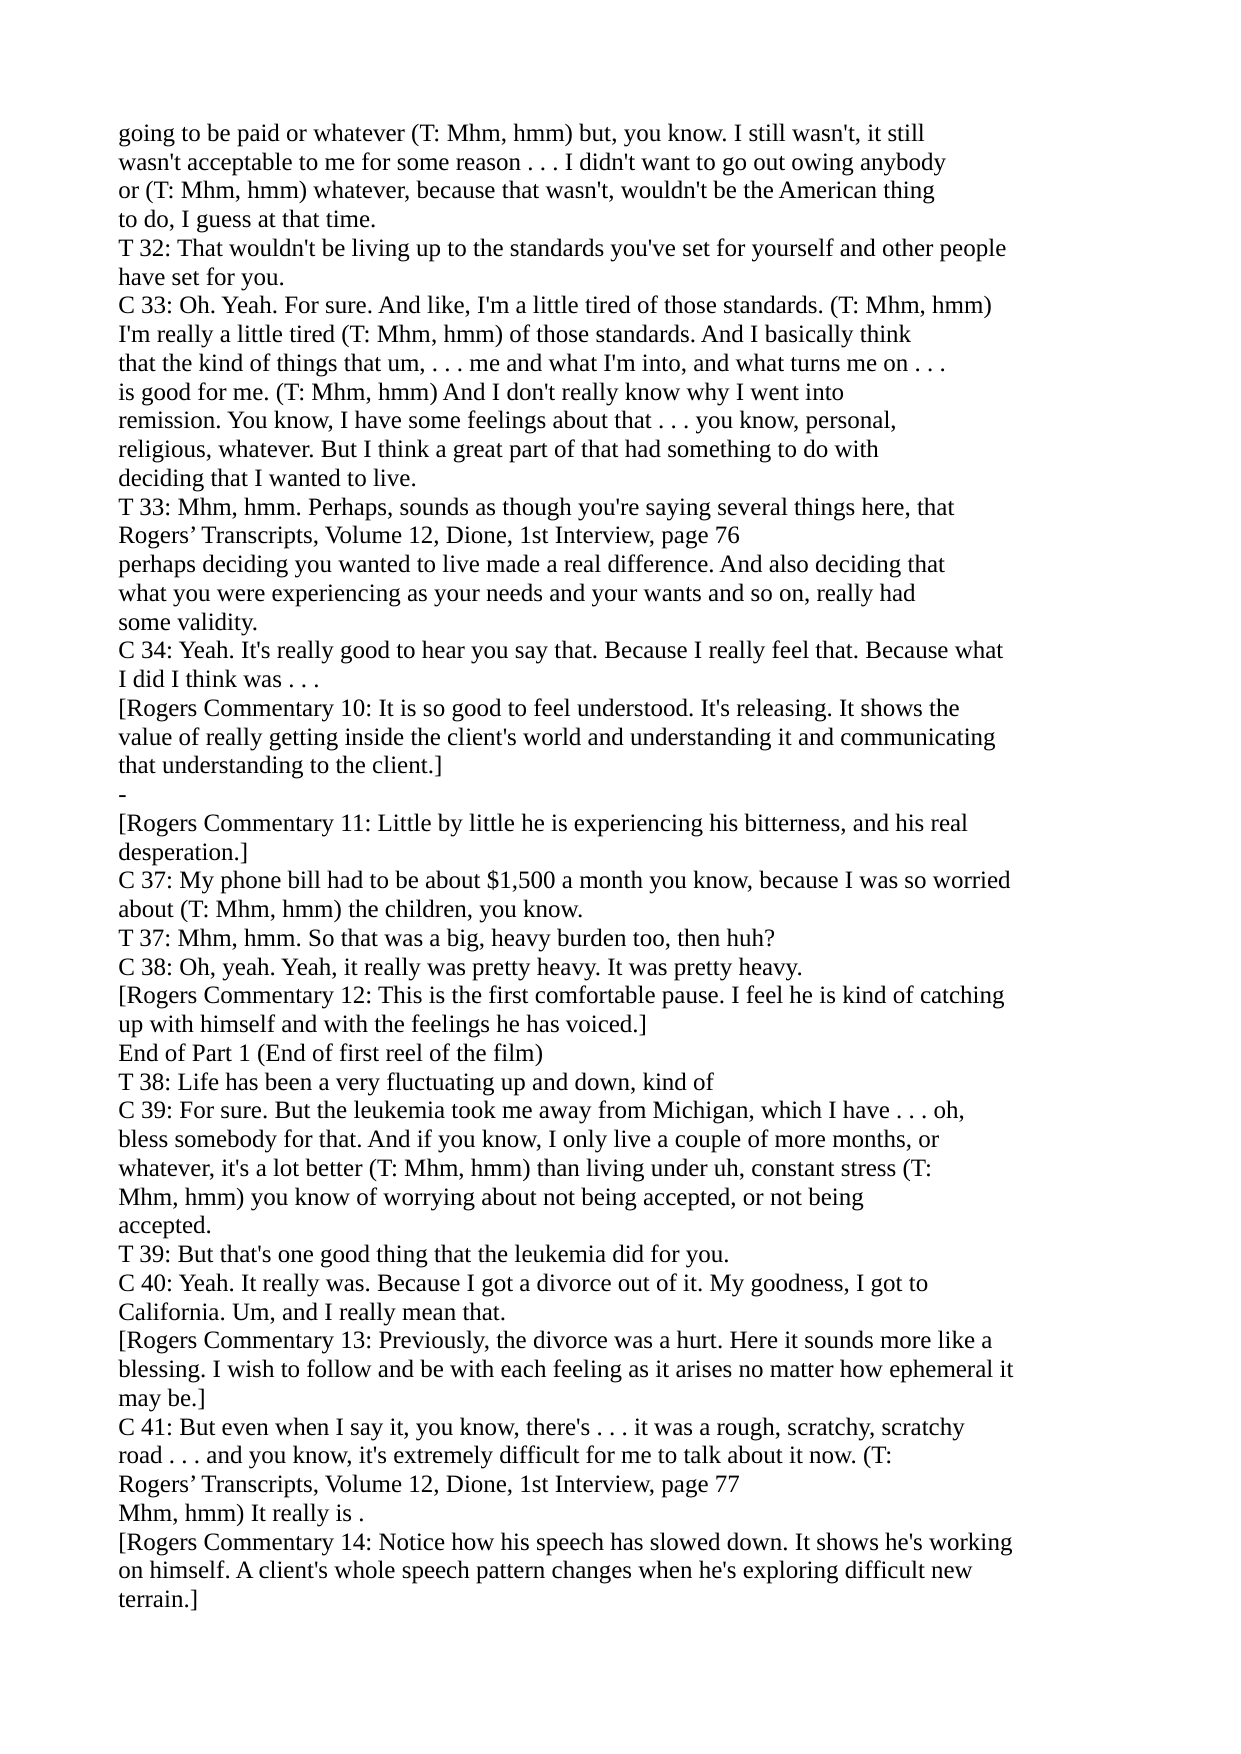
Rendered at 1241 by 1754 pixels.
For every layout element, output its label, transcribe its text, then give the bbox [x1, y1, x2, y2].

text desperation.] [118, 837, 1122, 866]
text [Rogers Commentary 14: Notice how his speech has slowed down. It shows he's working [118, 1527, 1122, 1556]
text T 37: Mhm, hmm. So that was a big, heavy burden too, then huh? [118, 923, 1122, 952]
text C 38: Oh, yeah. Yeah, it really was pretty heavy. It was pretty heavy. [118, 952, 1122, 981]
text or (T: Mhm, hmm) whatever, because that wasn't, wouldn't be the American thing [118, 176, 1122, 204]
text remission. You know, I have some feelings about that . . . you know, personal, [118, 406, 1122, 434]
text is good for me. (T: Mhm, hmm) And I don't really know why I went into [118, 377, 1122, 406]
text going to be paid or whatever (T: Mhm, hmm) but, you know. I still wasn't, it still [118, 118, 1122, 147]
text to do, I guess at that time. [118, 204, 1122, 233]
text what you were experiencing as your needs and your wants and so on, really had [118, 578, 1122, 607]
text religious, whatever. But I think a great part of that had something to do with [118, 434, 1122, 463]
text C 34: Yeah. It's really good to hear you say that. Because I really feel that. Because what [118, 636, 1122, 664]
text Mhm, hmm) It really is . [118, 1498, 1122, 1527]
text perhaps deciding you wanted to live made a real difference. And also deciding that [118, 549, 1122, 578]
text bless somebody for that. And if you know, I only live a couple of more months, or [118, 1124, 1122, 1153]
text some validity. [118, 607, 1122, 636]
text C 40: Yeah. It really was. Because I got a divorce out of it. My goodness, I got to [118, 1268, 1122, 1297]
text may be.] [118, 1383, 1122, 1412]
text value of really getting inside the client's world and understanding it and communicating [118, 722, 1122, 751]
text whatever, it's a lot better (T: Mhm, hmm) than living under uh, constant stress (T: [118, 1153, 1122, 1182]
text up with himself and with the feelings he has voiced.] [118, 1009, 1122, 1038]
text Mhm, hmm) you know of worrying about not being accepted, or not being [118, 1182, 1122, 1211]
text California. Um, and I really mean that. [118, 1297, 1122, 1326]
text accepted. [118, 1211, 1122, 1239]
text T 39: But that's one good thing that the leukemia did for you. [118, 1239, 1122, 1268]
text C 33: Oh. Yeah. For sure. And like, I'm a little tired of those standards. (T: Mhm, hmm) [118, 291, 1122, 319]
text on himself. A client's whole speech pattern changes when he's exploring difficult new [118, 1556, 1122, 1584]
text blessing. I wish to follow and be with each feeling as it arises no matter how ephemeral it [118, 1354, 1122, 1383]
text [Rogers Commentary 10: It is so good to feel understood. It's releasing. It shows the [118, 693, 1122, 722]
text End of Part 1 (End of first reel of the film) [118, 1038, 1122, 1067]
text [Rogers Commentary 12: This is the first comfortable pause. I feel he is kind of catching [118, 981, 1122, 1009]
text I did I think was . . . [118, 664, 1122, 693]
text Rogers’ Transcripts, Volume 12, Dione, 1st Interview, page 77 [118, 1469, 1122, 1498]
text [Rogers Commentary 13: Previously, the divorce was a hurt. Here it sounds more like a [118, 1326, 1122, 1354]
text that the kind of things that um, . . . me and what I'm into, and what turns me on . . . [118, 348, 1122, 377]
text have set for you. [118, 262, 1122, 291]
text T 33: Mhm, hmm. Perhaps, sounds as though you're saying several things here, that [118, 492, 1122, 521]
text deciding that I wanted to live. [118, 463, 1122, 492]
text C 41: But even when I say it, you know, there's . . . it was a rough, scratchy, scratchy [118, 1412, 1122, 1441]
text T 32: That wouldn't be living up to the standards you've set for yourself and other people [118, 233, 1122, 262]
text Rogers’ Transcripts, Volume 12, Dione, 1st Interview, page 76 [118, 521, 1122, 549]
text about (T: Mhm, hmm) the children, you know. [118, 894, 1122, 923]
text road . . . and you know, it's extremely difficult for me to talk about it now. (T: [118, 1441, 1122, 1469]
text that understanding to the client.] [118, 751, 1122, 779]
text C 37: My phone bill had to be about $1,500 a month you know, because I was so worried [118, 866, 1122, 894]
text C 39: For sure. But the leukemia took me away from Michigan, which I have . . . oh, [118, 1096, 1122, 1124]
text T 38: Life has been a very fluctuating up and down, kind of [118, 1067, 1122, 1096]
text terrain.] [118, 1584, 1122, 1613]
text - [118, 779, 1122, 808]
text [Rogers Commentary 11: Little by little he is experiencing his bitterness, and his real [118, 808, 1122, 837]
text wasn't acceptable to me for some reason . . . I didn't want to go out owing anybody [118, 147, 1122, 176]
text I'm really a little tired (T: Mhm, hmm) of those standards. And I basically think [118, 319, 1122, 348]
